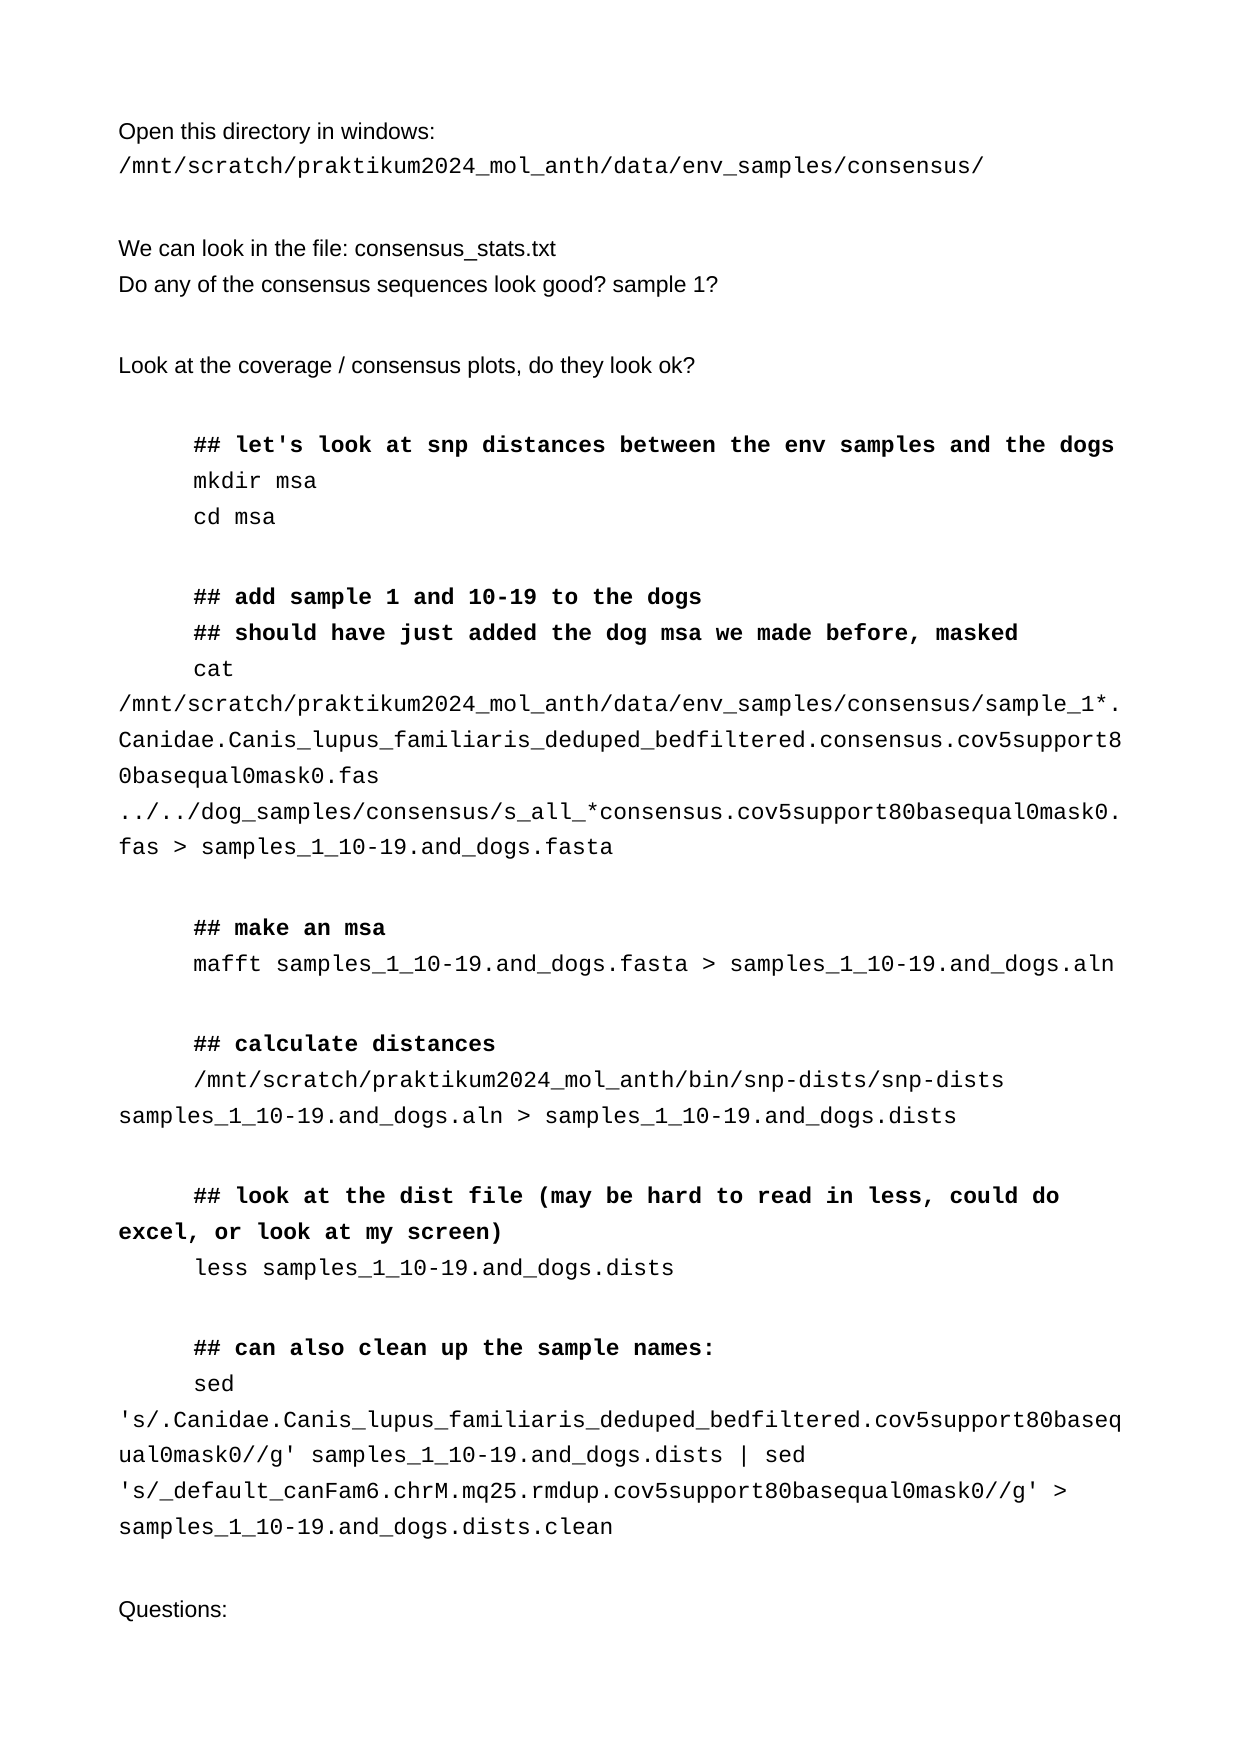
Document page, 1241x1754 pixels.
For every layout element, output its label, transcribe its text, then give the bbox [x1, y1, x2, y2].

text ## can also clean up the sample names: [118, 1336, 1122, 1362]
text ## should have just added the dog msa we made before, masked [118, 621, 1122, 647]
text ## look at the dist file (may be hard to read in less, could do excel, or look at my screen) [118, 1184, 1122, 1246]
text cat /mnt/scratch/praktikum2024_mol_anth/data/env_samples/consensus/sample_1*.Canidae.Canis_lupus_familiaris_deduped_bedfiltered.consensus.cov5support80basequal0mask0.fas ../../dog_samples/consensus/s_all_*consensus.cov5support80basequal0mask0.fas > samples_1_10-19.and_dogs.fasta [118, 657, 1122, 862]
text /mnt/scratch/praktikum2024_mol_anth/bin/snp-dists/snp-dists samples_1_10-19.and_dogs.aln > samples_1_10-19.and_dogs.dists [118, 1068, 1122, 1130]
text Open this directory in windows: [118, 118, 1122, 144]
text mkdir msa [118, 469, 1122, 495]
text ## make an msa [118, 916, 1122, 942]
text ## let's look at snp distances between the env samples and the dogs [118, 434, 1122, 459]
text cd msa [118, 505, 1122, 531]
text mafft samples_1_10-19.and_dogs.fasta > samples_1_10-19.and_dogs.aln [118, 952, 1122, 978]
text sed 's/.Canidae.Canis_lupus_familiaris_deduped_bedfiltered.cov5support80basequal0mask0//g' samples_1_10-19.and_dogs.dists | sed 's/_default_canFam6.chrM.mq25.rmdup.cov5support80basequal0mask0//g' > samples_1_10-19.and_dogs.dists.clean [118, 1372, 1122, 1541]
text ## calculate distances [118, 1032, 1122, 1058]
text Look at the coverage / consensus plots, do they look ok? [118, 352, 1122, 379]
text less samples_1_10-19.and_dogs.dists [118, 1256, 1122, 1282]
text We can look in the file: consensus_stats.txt [118, 235, 1122, 261]
text ## add sample 1 and 10-19 to the dogs [118, 586, 1122, 612]
text /mnt/scratch/praktikum2024_mol_anth/data/env_samples/consensus/ [118, 154, 1122, 180]
text Questions: [118, 1596, 1122, 1622]
text Do any of the consensus sequences look good? sample 1? [118, 271, 1122, 298]
